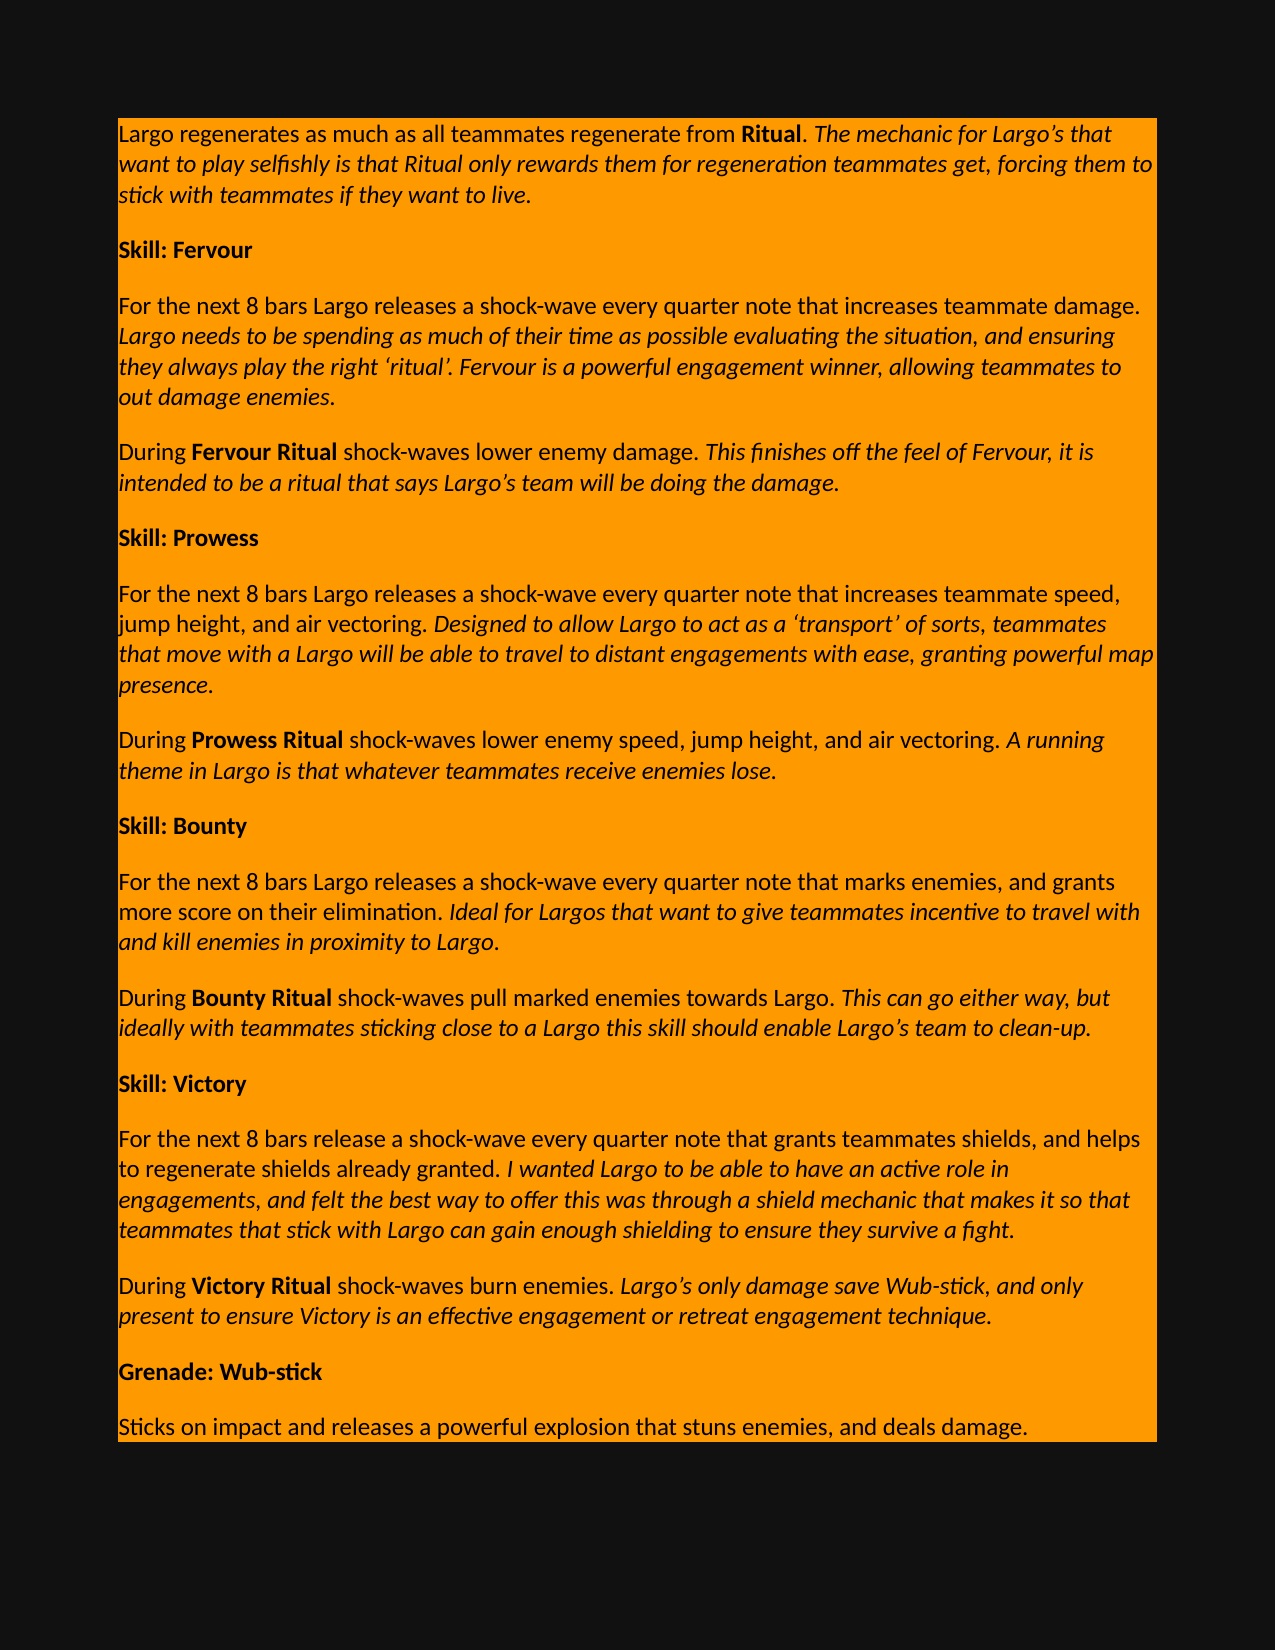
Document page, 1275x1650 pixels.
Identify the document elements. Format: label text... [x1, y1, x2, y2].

text Grenade: Wub-stick [118, 1356, 1157, 1386]
text During Victory Ritual shock-waves burn enemies. Largo’s only damage save Wub-stick, and only present to ensure Victory is an effective engagement or retreat engagement technique. [118, 1270, 1157, 1331]
text Skill: Bounty [118, 810, 1157, 841]
text For the next 8 bars Largo releases a shock-wave every quarter note that increases teammate speed, jump height, and air vectoring. Designed to allow Largo to act as a ‘transport’ of sorts, teammates that move with a Largo will be able to travel to distant engagements with ease, granting powerful map presence. [118, 578, 1157, 699]
text Skill: Fervour [118, 234, 1157, 265]
text Largo regenerates as much as all teammates regenerate from Ritual. The mechanic for Largo’s that want to play selfishly is that Ritual only rewards them for regeneration teammates get, forcing them to stick with teammates if they want to live. [118, 118, 1157, 209]
text During Prowess Ritual shock-waves lower enemy speed, jump height, and air vectoring. A running theme in Largo is that whatever teammates receive enemies lose. [118, 724, 1157, 785]
text Skill: Victory [118, 1068, 1157, 1098]
text Sticks on impact and releases a powerful explosion that stuns enemies, and deals damage. [118, 1411, 1157, 1442]
text For the next 8 bars release a shock-wave every quarter note that grants teammates shields, and helps to regenerate shields already granted. I wanted Largo to be able to have an active role in engagements, and felt the best way to offer this was through a shield mechanic that makes it so that teammates that stick with Largo can gain enough shielding to ensure they survive a fight. [118, 1123, 1157, 1245]
text For the next 8 bars Largo releases a shock-wave every quarter note that marks enemies, and grants more score on their elimination. Ideal for Largos that want to give teammates incentive to travel with and kill enemies in proximity to Largo. [118, 866, 1157, 957]
text During Fervour Ritual shock-waves lower enemy damage. This finishes off the feel of Fervour, it is intended to be a ritual that says Largo’s team will be doing the damage. [118, 437, 1157, 497]
text For the next 8 bars Largo releases a shock-wave every quarter note that increases teammate damage. Largo needs to be spending as much of their time as possible evaluating the situation, and ensuring they always play the right ‘ritual’. Fervour is a powerful engagement winner, allowing teammates to out damage enemies. [118, 290, 1157, 412]
text Skill: Prowess [118, 522, 1157, 553]
text During Bounty Ritual shock-waves pull marked enemies towards Largo. This can go either way, but ideally with teammates sticking close to a Largo this skill should enable Largo’s team to clean-up. [118, 982, 1157, 1043]
